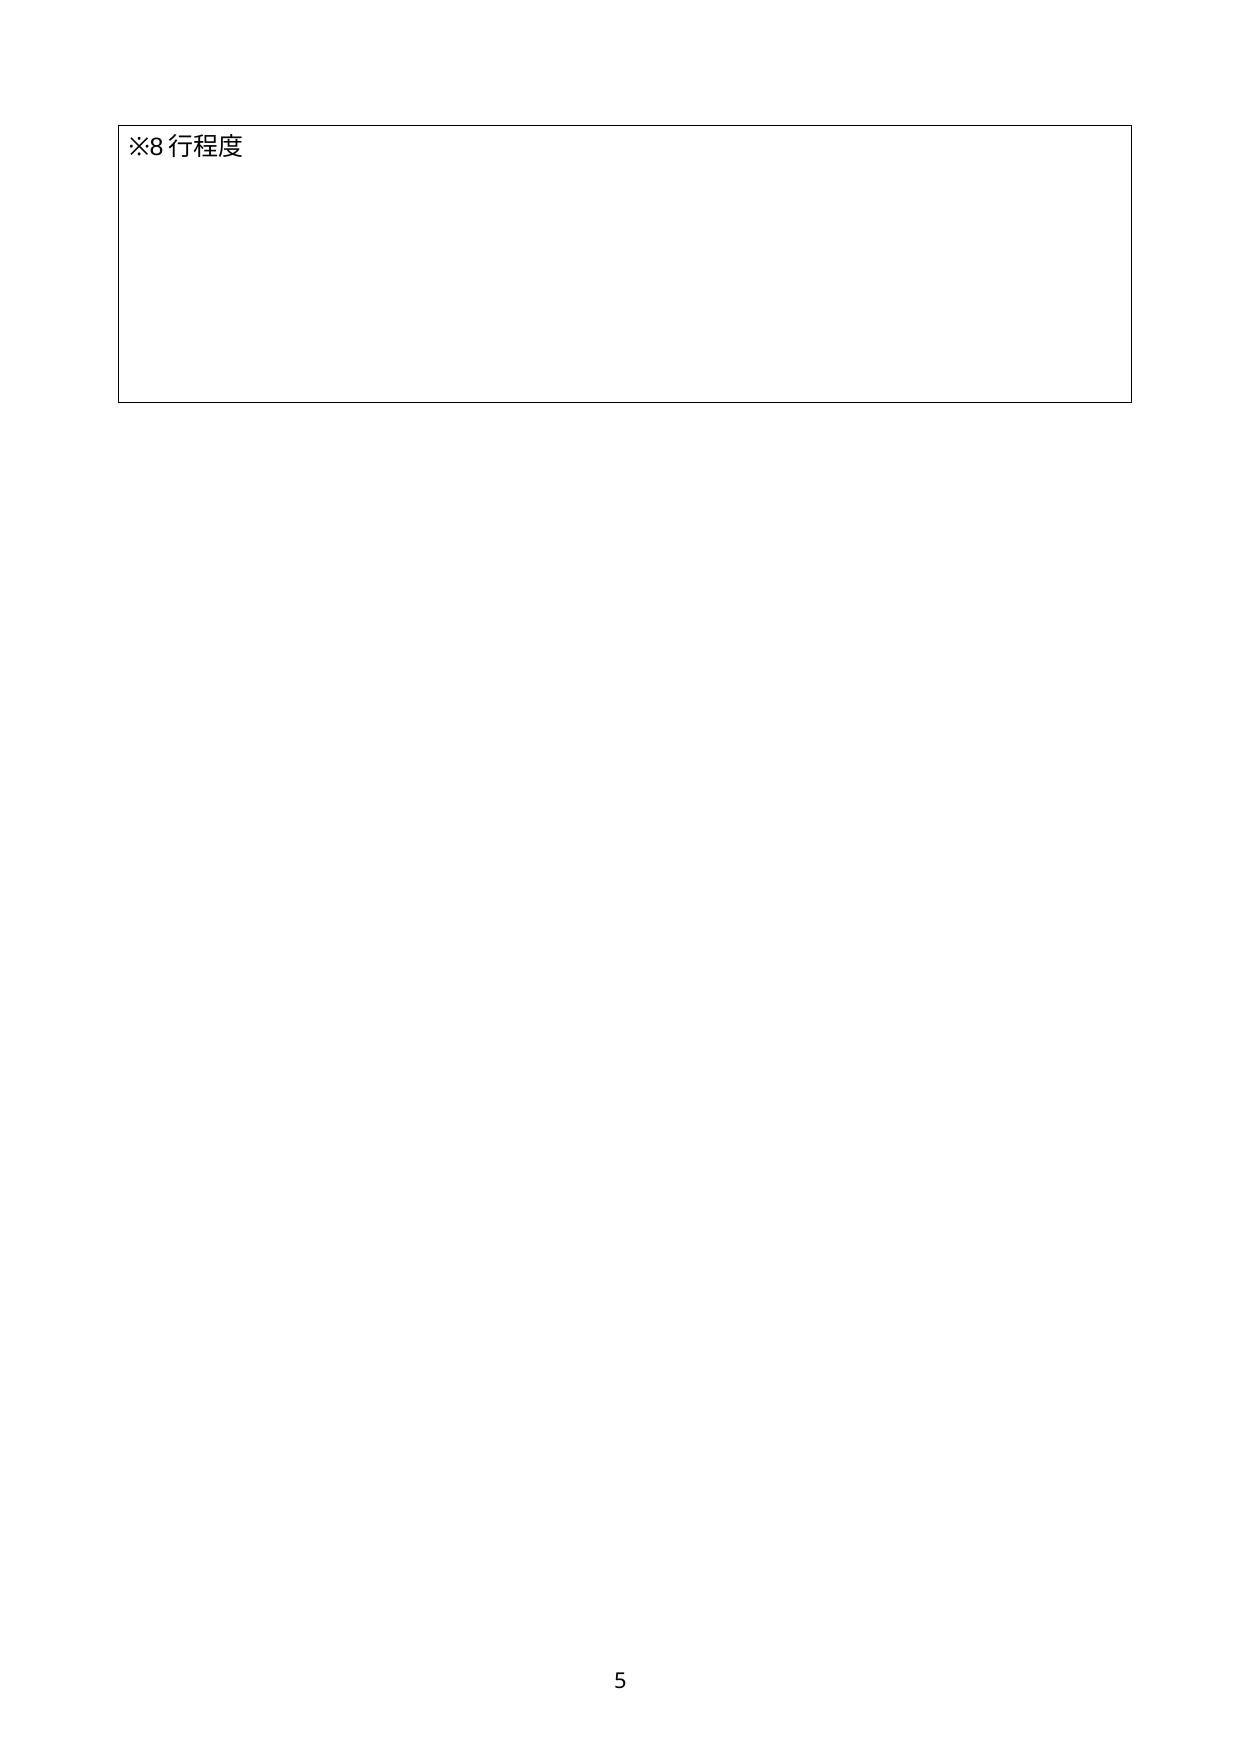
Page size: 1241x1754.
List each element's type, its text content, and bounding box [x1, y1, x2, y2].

table_header ※8行程度 [119, 126, 1131, 402]
